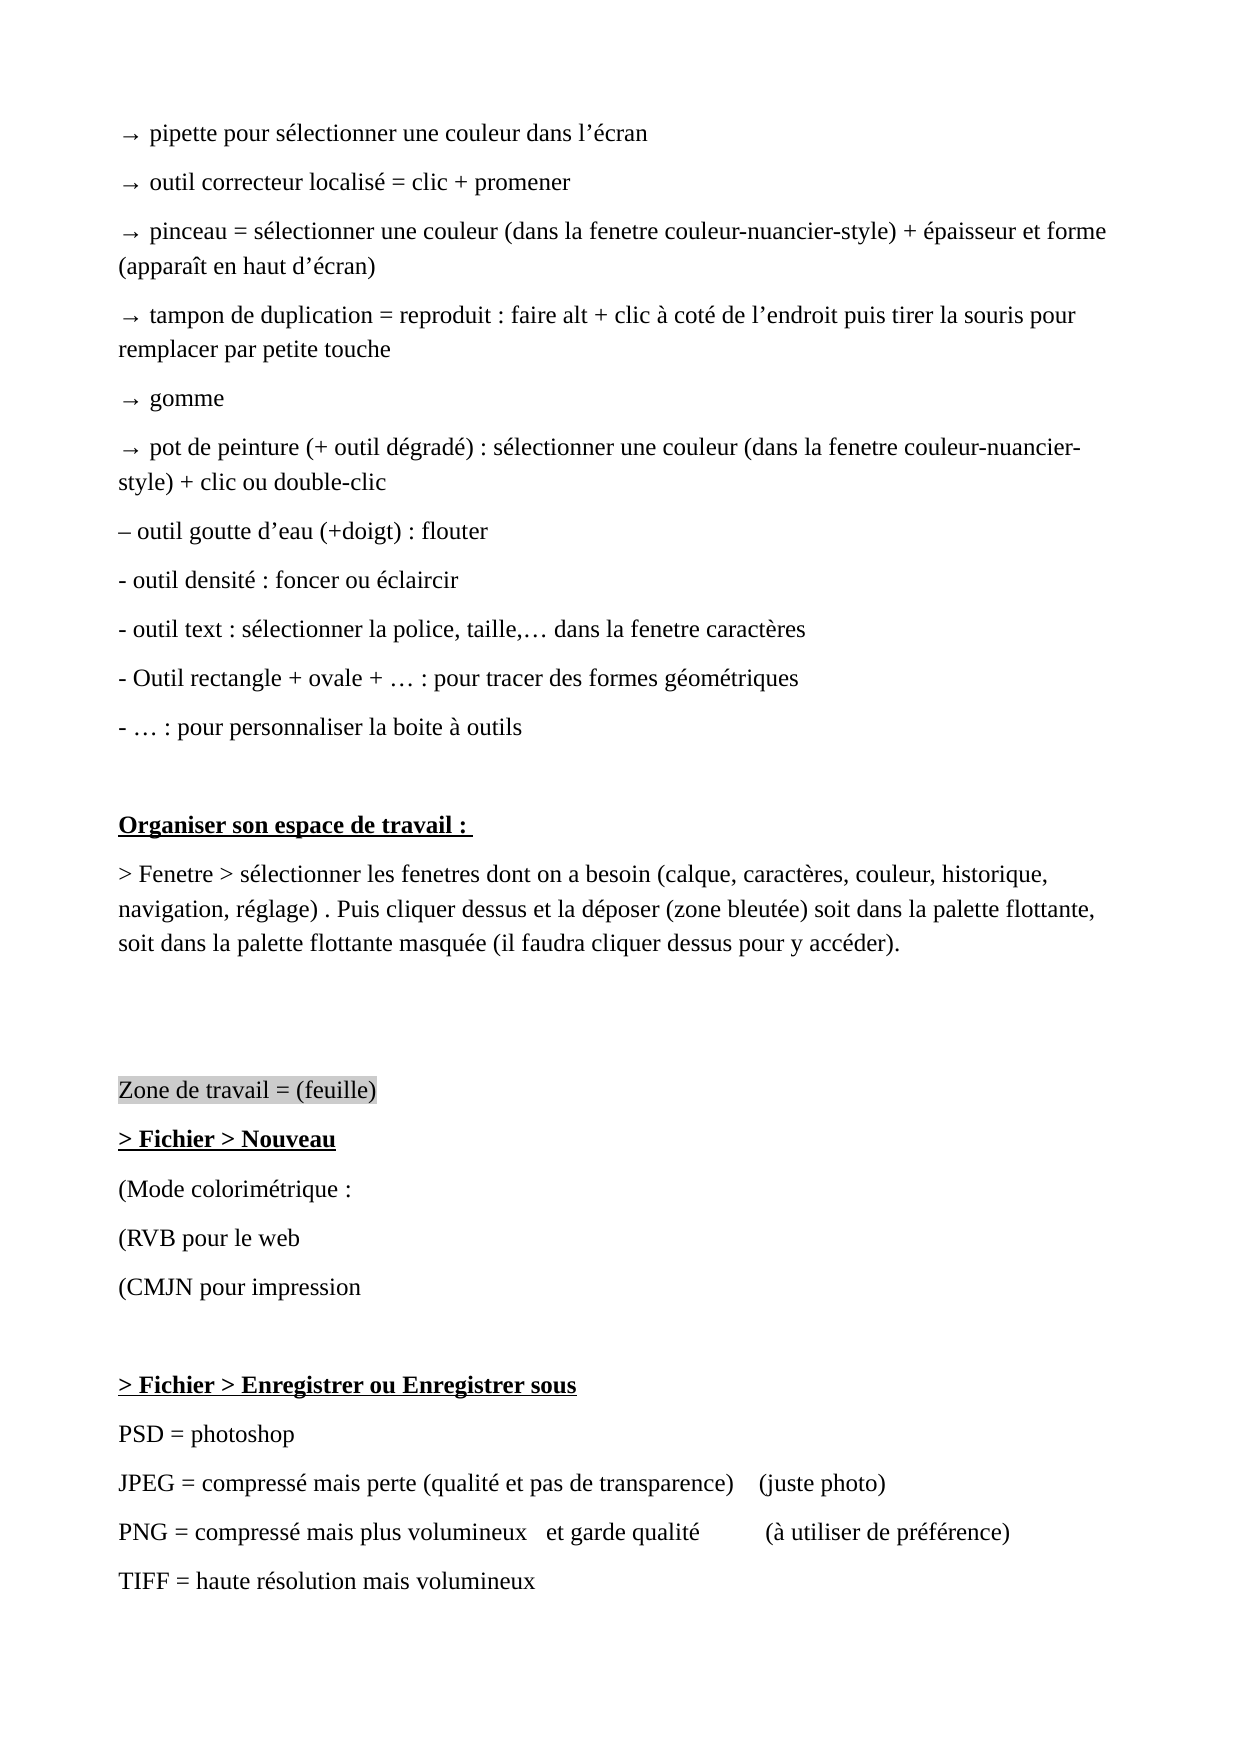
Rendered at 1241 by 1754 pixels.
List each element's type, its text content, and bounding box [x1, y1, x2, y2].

text - outil text : sélectionner la police, taille,… dans la fenetre caractères [118, 614, 1122, 643]
text (CMJN pour impression [118, 1272, 1122, 1301]
text → outil correcteur localisé = clic + promener [118, 167, 1122, 196]
text → pot de peinture (+ outil dégradé) : sélectionner une couleur (dans la fenetre couleur-nuancier-style) + clic ou double-clic [118, 432, 1122, 496]
text > Fichier > Enregistrer ou Enregistrer sous [118, 1370, 1122, 1399]
text → pinceau = sélectionner une couleur (dans la fenetre couleur-nuancier-style) + épaisseur et forme (apparaît en haut d’écran) [118, 216, 1122, 279]
text → pipette pour sélectionner une couleur dans l’écran [118, 118, 1122, 147]
text – outil goutte d’eau (+doigt) : flouter [118, 516, 1122, 545]
text Zone de travail = (feuille) [118, 1076, 1122, 1104]
text → gomme [118, 383, 1122, 412]
text (Mode colorimétrique : [118, 1174, 1122, 1202]
text - outil densité : foncer ou éclaircir [118, 565, 1122, 594]
text PSD = photoshop [118, 1419, 1122, 1448]
text TIFF = haute résolution mais volumineux [118, 1566, 1122, 1595]
text Organiser son espace de travail : [118, 810, 1122, 839]
text - … : pour personnaliser la boite à outils [118, 712, 1122, 741]
text > Fichier > Nouveau [118, 1124, 1122, 1153]
text > Fenetre > sélectionner les fenetres dont on a besoin (calque, caractères, couleur, historique, navigation, réglage) . Puis cliquer dessus et la déposer (zone bleutée) soit dans la palette flottante, soit dans la palette flottante masquée (il faudra cliquer dessus pour y accéder). [118, 859, 1122, 957]
text - Outil rectangle + ovale + … : pour tracer des formes géométriques [118, 663, 1122, 692]
text (RVB pour le web [118, 1223, 1122, 1251]
text → tampon de duplication = reproduit : faire alt + clic à coté de l’endroit puis tirer la souris pour remplacer par petite touche [118, 300, 1122, 363]
text PNG = compressé mais plus volumineux et garde qualité (à utiliser de préférence) [118, 1517, 1122, 1546]
text JPEG = compressé mais perte (qualité et pas de transparence) (juste photo) [118, 1468, 1122, 1497]
